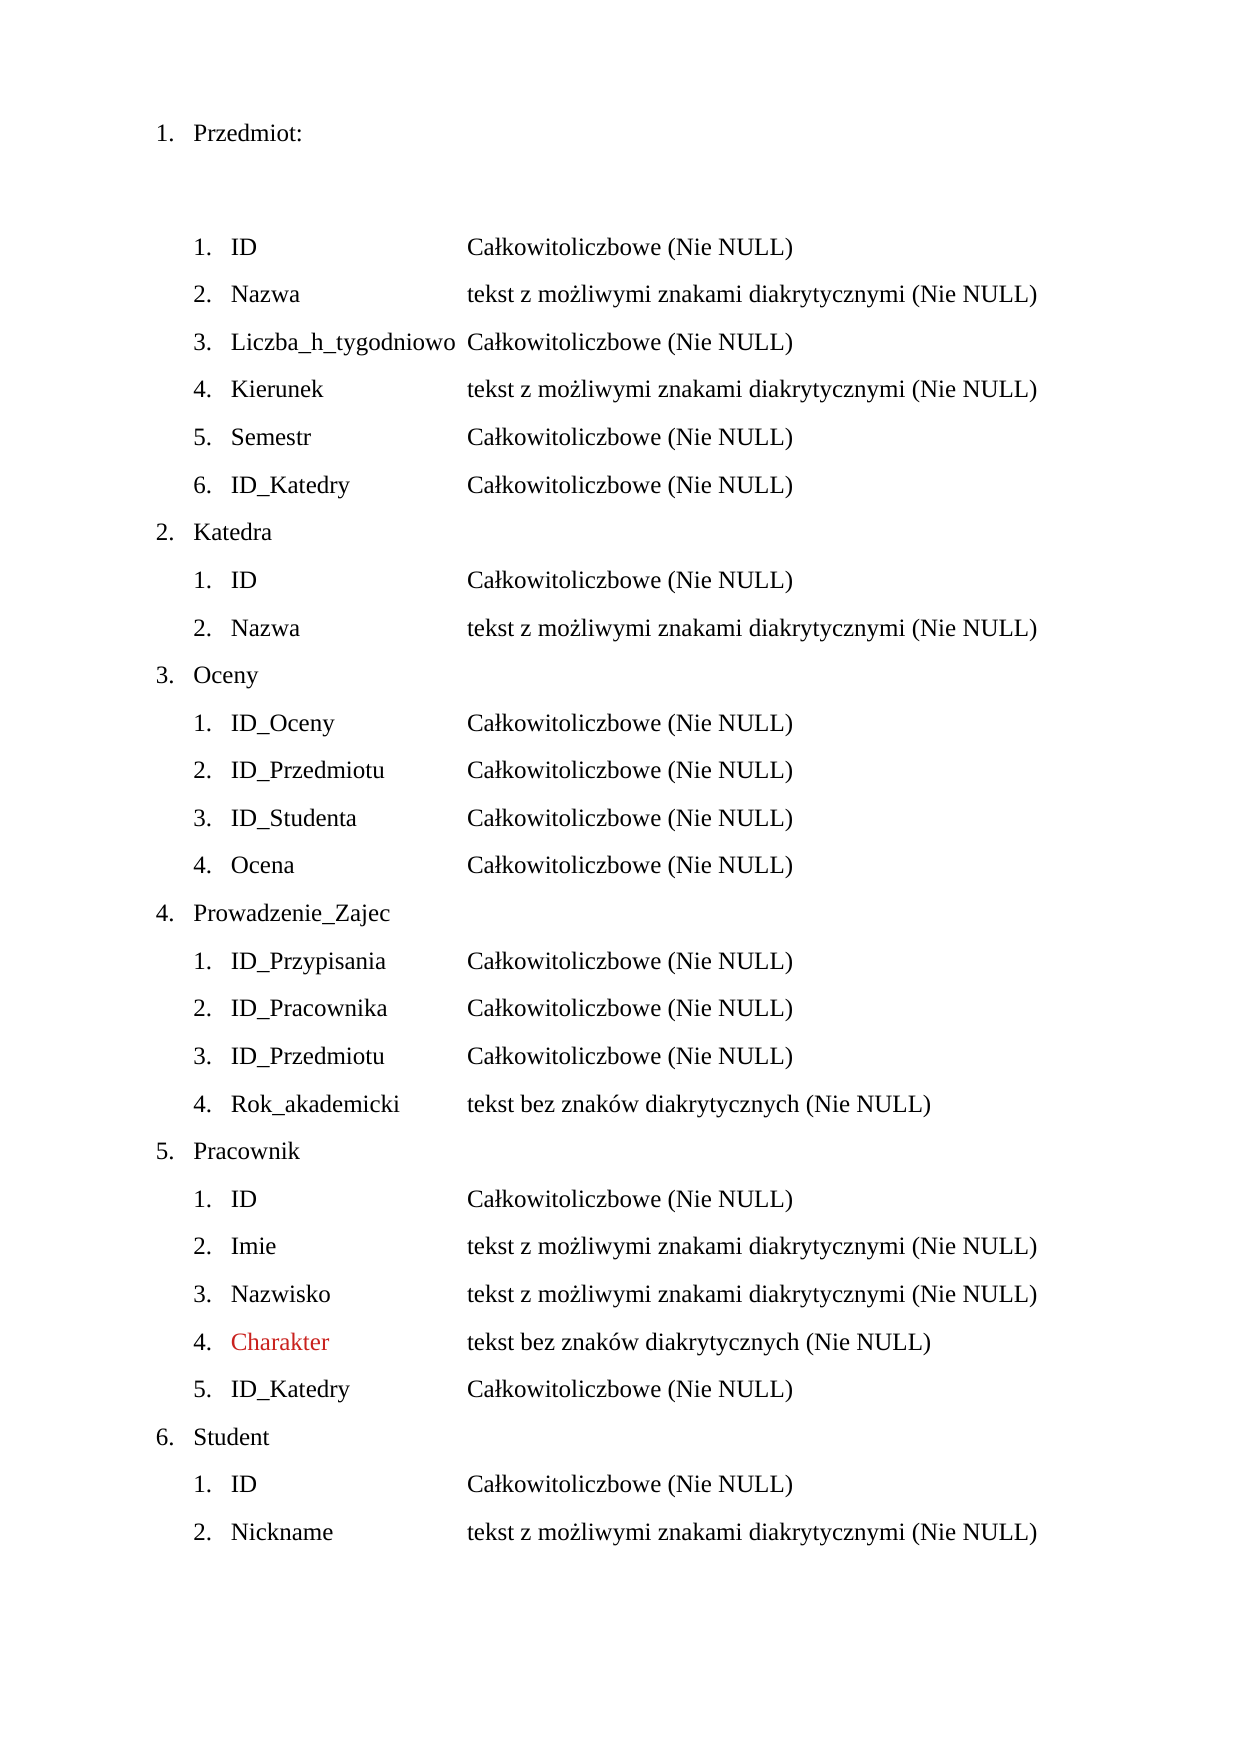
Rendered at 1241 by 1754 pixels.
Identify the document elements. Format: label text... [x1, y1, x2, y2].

list ID Całkowitoliczbowe (Nie NULL) [193, 565, 1122, 594]
list ID Całkowitoliczbowe (Nie NULL) [193, 232, 1122, 261]
list Nazwisko tekst z możliwymi znakami diakrytycznymi (Nie NULL) [193, 1279, 1122, 1308]
list ID_Oceny Całkowitoliczbowe (Nie NULL) [193, 708, 1122, 737]
list Przedmiot: [156, 118, 1122, 213]
list Nazwa tekst z możliwymi znakami diakrytycznymi (Nie NULL) [193, 613, 1122, 641]
list ID_Przedmiotu Całkowitoliczbowe (Nie NULL) [193, 1041, 1122, 1070]
list Oceny [156, 660, 1122, 689]
list Student [156, 1422, 1122, 1451]
list Ocena Całkowitoliczbowe (Nie NULL) [193, 851, 1122, 879]
list Katedra [156, 517, 1122, 546]
list Nazwa tekst z możliwymi znakami diakrytycznymi (Nie NULL) [193, 279, 1122, 308]
list ID Całkowitoliczbowe (Nie NULL) [193, 1184, 1122, 1213]
list Imie tekst z możliwymi znakami diakrytycznymi (Nie NULL) [193, 1231, 1122, 1260]
list ID_Studenta Całkowitoliczbowe (Nie NULL) [193, 803, 1122, 832]
list ID_Pracownika Całkowitoliczbowe (Nie NULL) [193, 993, 1122, 1022]
list ID_Katedry Całkowitoliczbowe (Nie NULL) [193, 1374, 1122, 1403]
list ID_Katedry Całkowitoliczbowe (Nie NULL) [193, 470, 1122, 498]
list ID Całkowitoliczbowe (Nie NULL) [193, 1469, 1122, 1498]
list Liczba_h_tygodniowo Całkowitoliczbowe (Nie NULL) [193, 327, 1122, 356]
list Kierunek tekst z możliwymi znakami diakrytycznymi (Nie NULL) [193, 374, 1122, 403]
list Prowadzenie_Zajec [156, 898, 1122, 927]
list Charakter tekst bez znaków diakrytycznych (Nie NULL) [193, 1327, 1122, 1355]
list ID_Przedmiotu Całkowitoliczbowe (Nie NULL) [193, 755, 1122, 784]
list Pracownik [156, 1136, 1122, 1165]
list Rok_akademicki tekst bez znaków diakrytycznych (Nie NULL) [193, 1089, 1122, 1117]
list Semestr Całkowitoliczbowe (Nie NULL) [193, 422, 1122, 451]
list Nickname tekst z możliwymi znakami diakrytycznymi (Nie NULL) [193, 1517, 1122, 1546]
list ID_Przypisania Całkowitoliczbowe (Nie NULL) [193, 946, 1122, 974]
